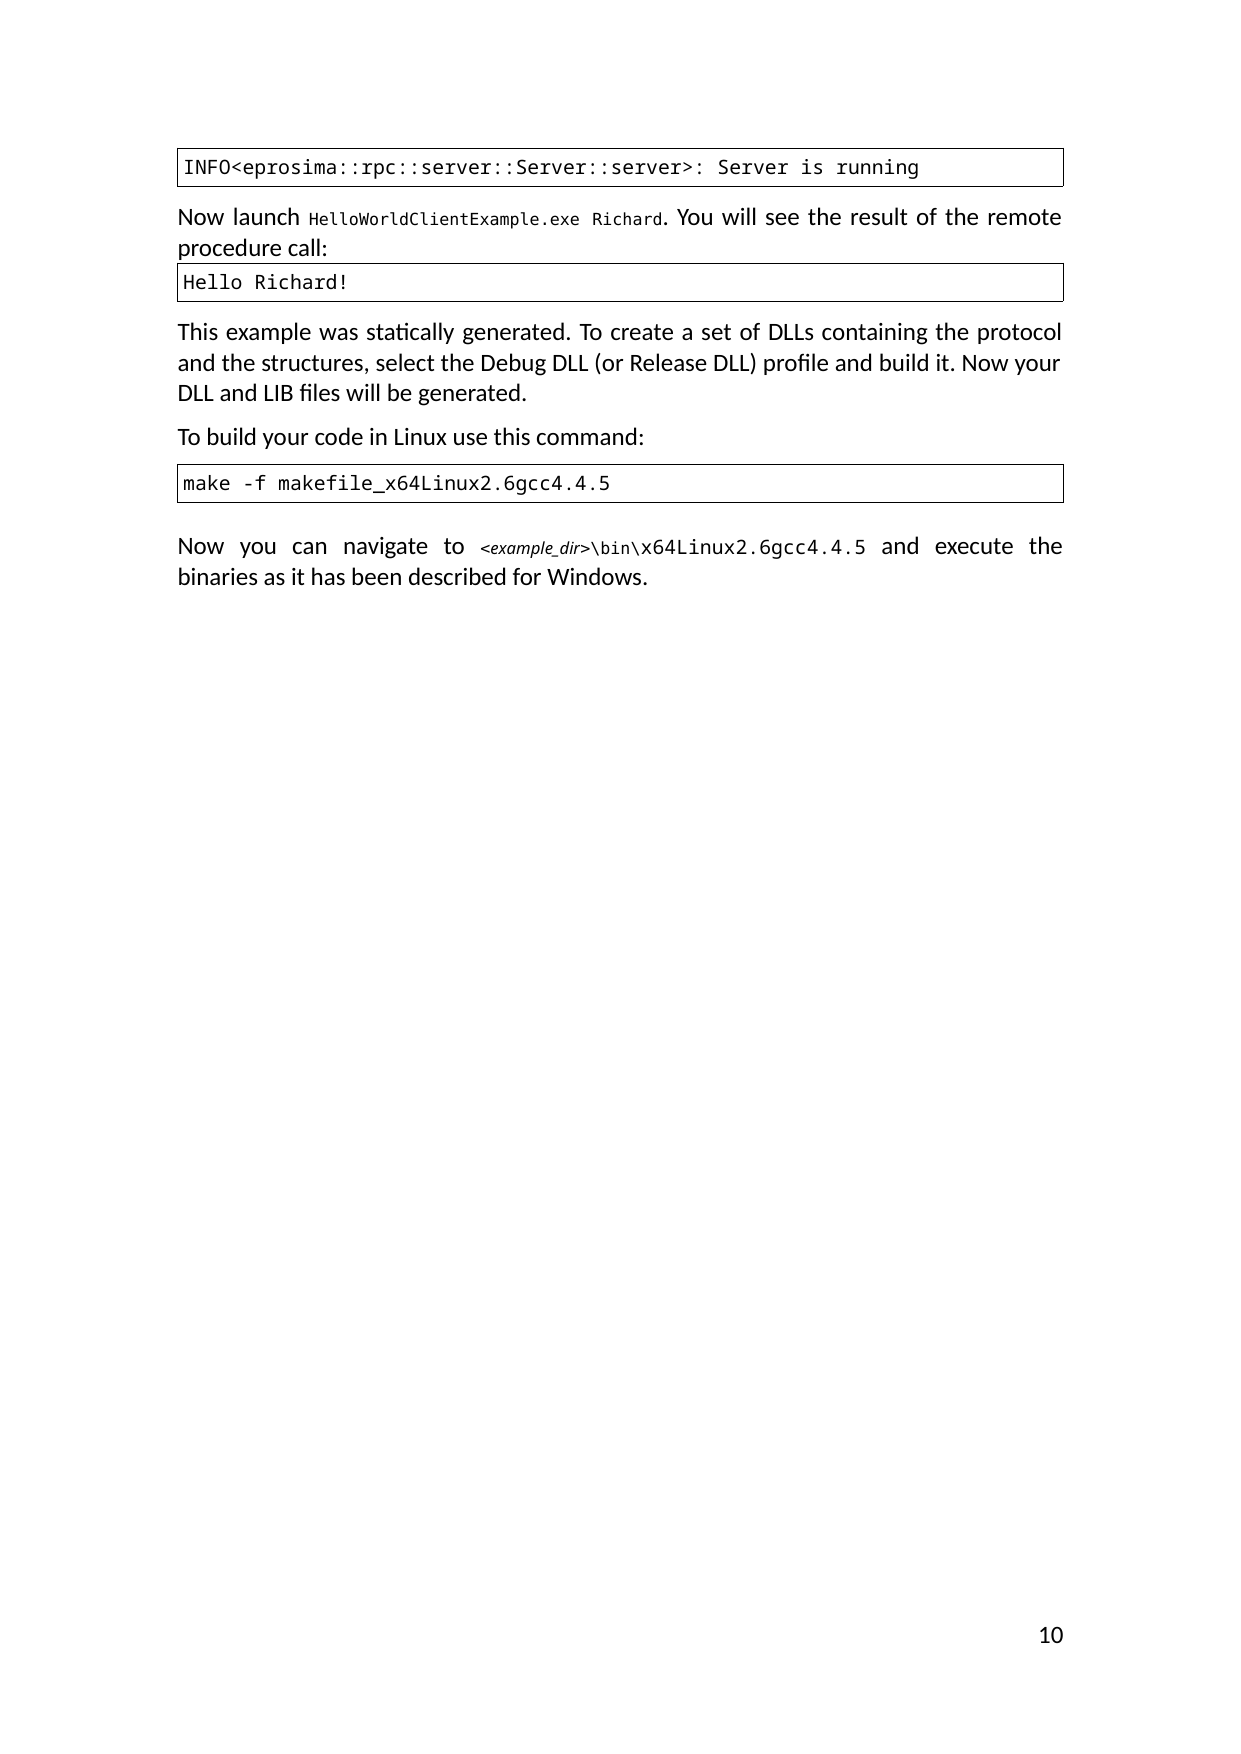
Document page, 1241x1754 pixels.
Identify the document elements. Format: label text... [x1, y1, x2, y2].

table_header INFO<eprosima::rpc::server::Server::server>: Server is running [178, 149, 1063, 186]
text Now launch HelloWorldClientExample.exe Richard. You will see the result of the remote procedure call: [177, 202, 1063, 263]
table_header make -f makefile_x64Linux2.6gcc4.4.5 [178, 465, 1063, 502]
table_header Hello Richard! [178, 264, 1063, 301]
text Now you can navigate to <example_dir>\bin\x64Linux2.6gcc4.4.5 and execute the binaries as it has been described for Windows. [177, 530, 1063, 591]
text To build your code in Linux use this command: [177, 421, 1063, 451]
text This example was statically generated. To create a set of DLLs containing the protocol and the structures, select the Debug DLL (or Release DLL) profile and build it. Now your DLL and LIB files will be generated. [177, 317, 1063, 408]
